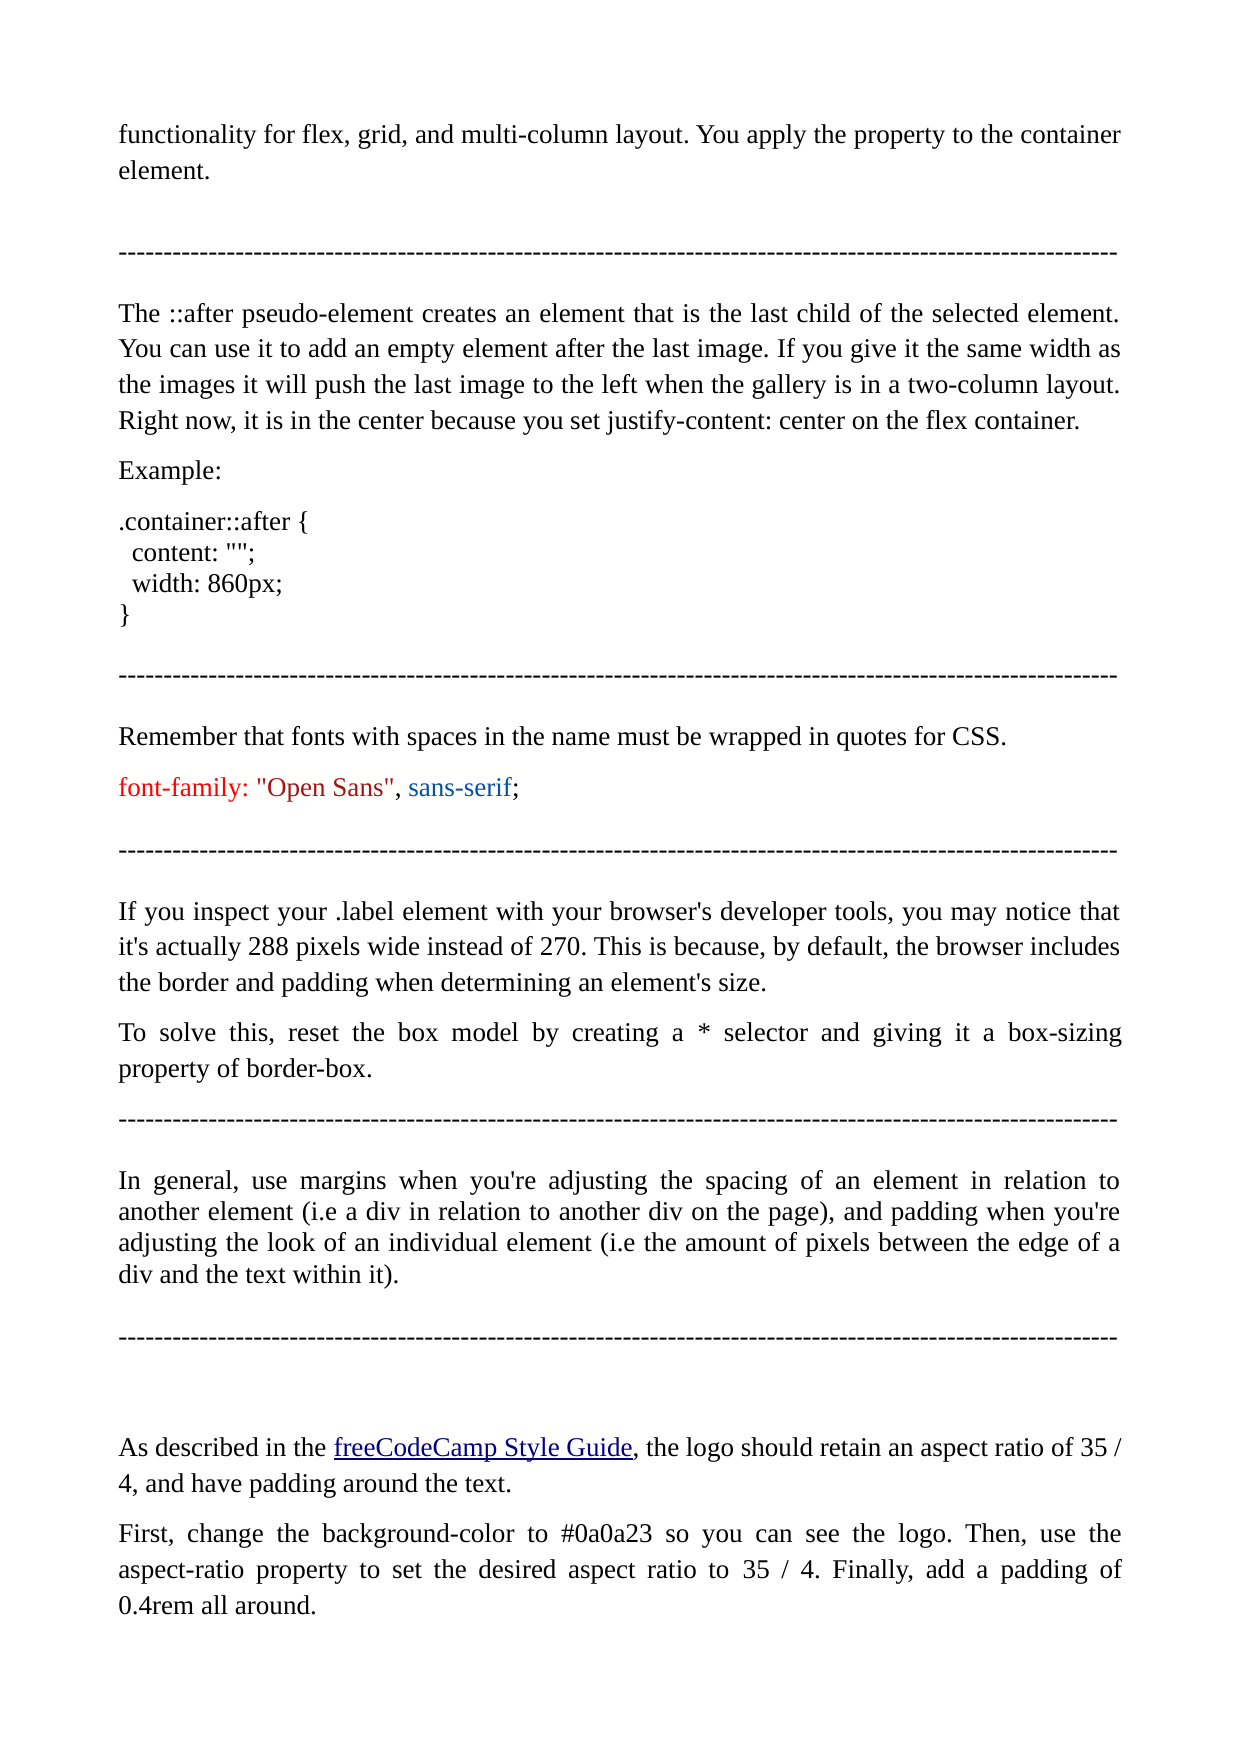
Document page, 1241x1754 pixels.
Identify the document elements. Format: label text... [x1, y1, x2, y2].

text --------------------------------------------------------------------------------------------------------------- [118, 833, 1122, 864]
text width: 860px; [118, 567, 1122, 598]
text --------------------------------------------------------------------------------------------------------------- [118, 1319, 1122, 1351]
text Remember that fonts with spaces in the name must be wrapped in quotes for CSS. [118, 721, 1122, 752]
text If you inspect your .label element with your browser's developer tools, you may notice that it's actually 288 pixels wide instead of 270. This is because, by default, the browser includes the border and padding when determining an element's size. [118, 894, 1122, 997]
text Example: [118, 454, 1122, 485]
text --------------------------------------------------------------------------------------------------------------- [118, 1102, 1122, 1133]
text First, change the background-color to #0a0a23 so you can see the logo. Then, use the aspect-ratio property to set the desired aspect ratio to 35 / 4. Finally, add a padding of 0.4rem all around. [118, 1517, 1122, 1620]
text functionality for flex, grid, and multi-column layout. You apply the property to the container element. [118, 118, 1122, 185]
text --------------------------------------------------------------------------------------------------------------- [118, 235, 1122, 266]
text .container::after { [118, 504, 1122, 536]
text In general, use margins when you're adjusting the spacing of an element in relation to another element (i.e a div in relation to another div on the page), and padding when you're adjusting the look of an individual element (i.e the amount of pixels between the edge of a div and the text within it). [118, 1164, 1122, 1289]
text content: ""; [118, 536, 1122, 567]
text The ::after pseudo-element creates an element that is the last child of the selected element. You can use it to add an empty element after the last image. If you give it the same width as the images it will push the last image to the left when the gallery is in a two-column layout. Right now, it is in the center because you set justify-content: center on the flex container. [118, 297, 1122, 435]
text To solve this, reset the box model by creating a * selector and giving it a box-sizing property of border-box. [118, 1016, 1122, 1083]
text --------------------------------------------------------------------------------------------------------------- [118, 659, 1122, 690]
text } [118, 598, 1122, 629]
text font-family: "Open Sans", sans-serif; [118, 771, 1122, 802]
text As described in the freeCodeCamp Style Guide, the logo should retain an aspect ratio of 35 / 4, and have padding around the text. [118, 1431, 1122, 1498]
